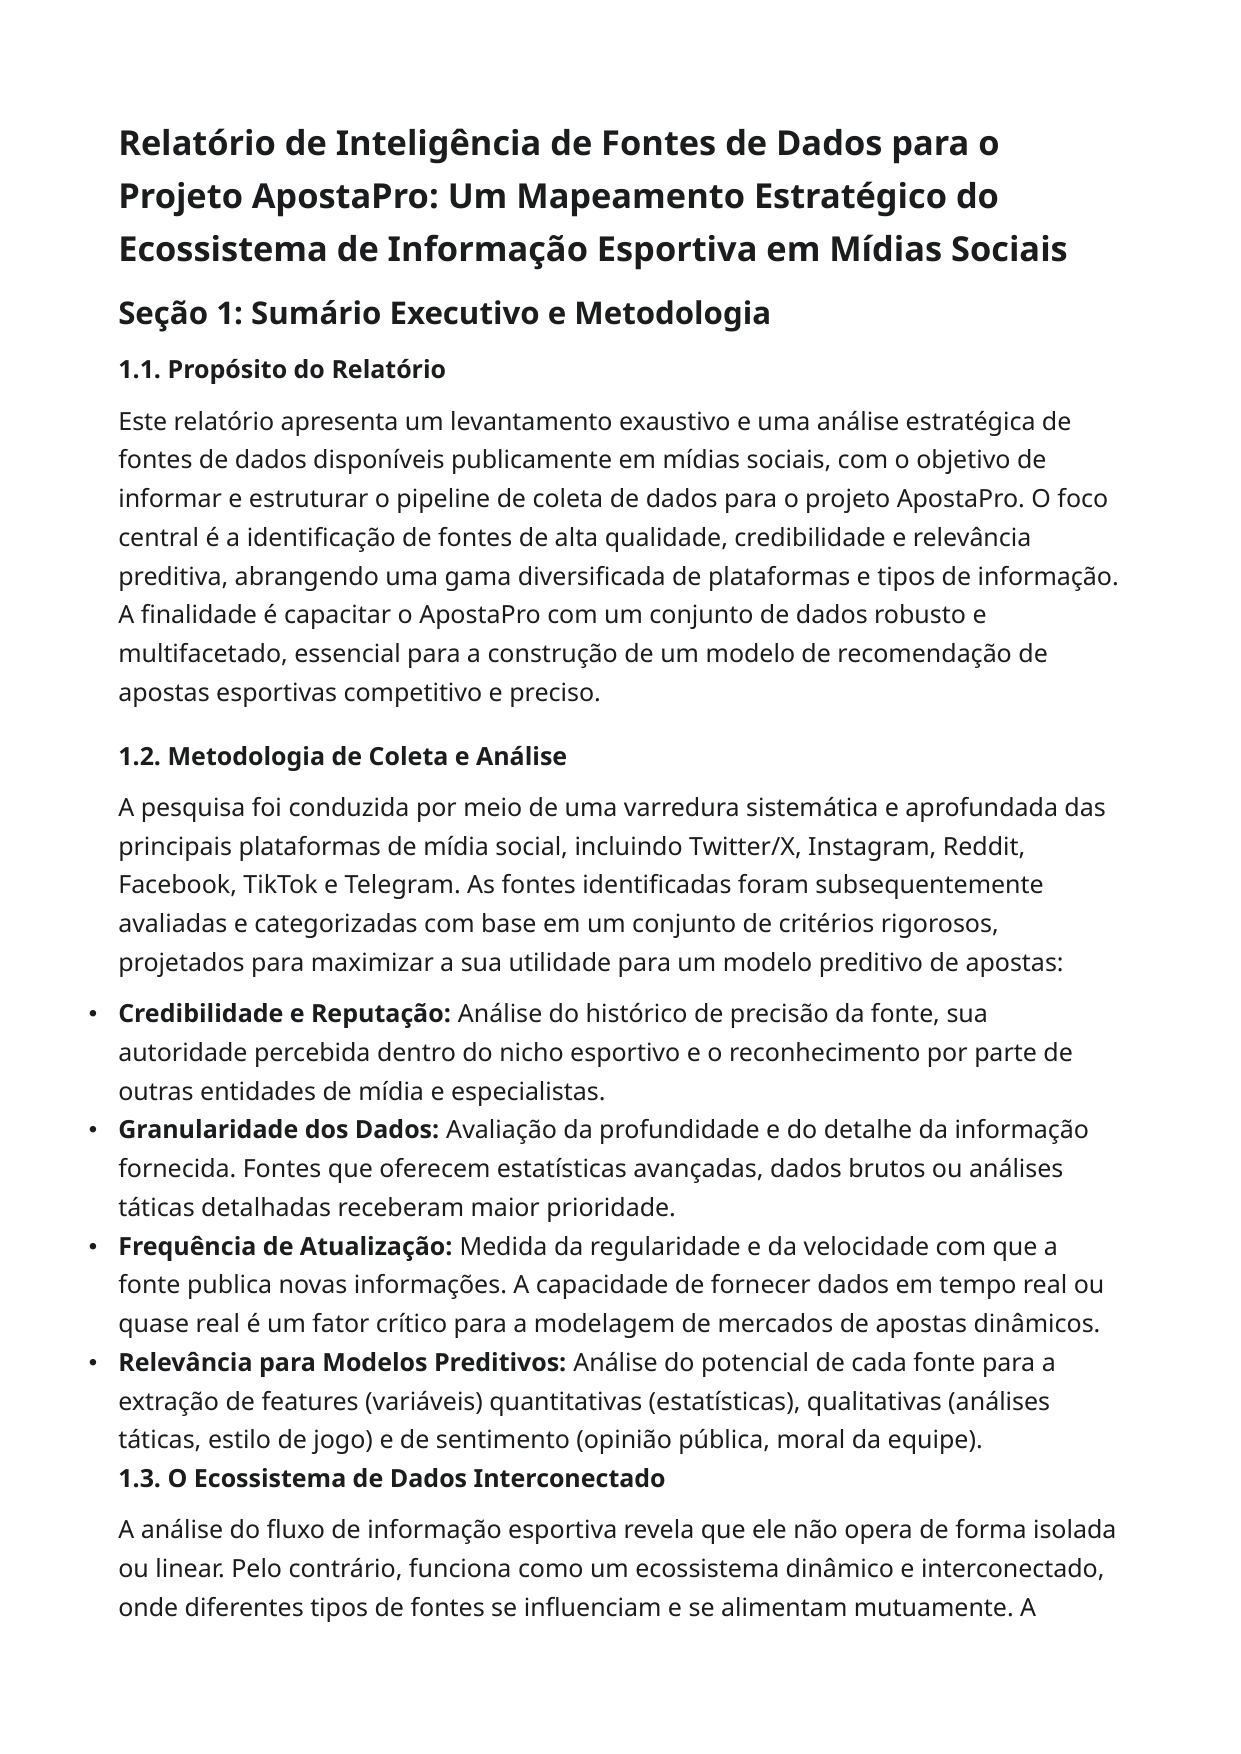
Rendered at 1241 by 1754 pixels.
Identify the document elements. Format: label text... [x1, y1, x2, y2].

list Granularidade dos Dados: Avaliação da profundidade e do detalhe da informação fornecida. Fontes que oferecem estatísticas avançadas, dados brutos ou análises táticas detalhadas receberam maior prioridade. [118, 1112, 1122, 1223]
text A pesquisa foi conduzida por meio de uma varredura sistemática e aprofundada das principais plataformas de mídia social, incluindo Twitter/X, Instagram, Reddit, Facebook, TikTok e Telegram. As fontes identificadas foram subsequentemente avaliadas e categorizadas com base em um conjunto de critérios rigorosos, projetados para maximizar a sua utilidade para um modelo preditivo de apostas: [118, 789, 1122, 978]
subtitle 1.3. O Ecossistema de Dados Interconectado [118, 1461, 1122, 1495]
list Relevância para Modelos Preditivos: Análise do potencial de cada fonte para a extração de features (variáveis) quantitativas (estatísticas), qualitativas (análises táticas, estilo de jogo) e de sentimento (opinião pública, moral da equipe). [118, 1344, 1122, 1456]
subtitle Relatório de Inteligência de Fontes de Dados para o Projeto ApostaPro: Um Mapeamento Estratégico do Ecossistema de Informação Esportiva em Mídias Sociais [118, 118, 1122, 272]
text A análise do fluxo de informação esportiva revela que ele não opera de forma isolada ou linear. Pelo contrário, funciona como um ecossistema dinâmico e interconectado, onde diferentes tipos de fontes se influenciam e se alimentam mutuamente. A [118, 1512, 1122, 1623]
subtitle 1.2. Metodologia de Coleta e Análise [118, 738, 1122, 772]
list Frequência de Atualização: Medida da regularidade e da velocidade com que a fonte publica novas informações. A capacidade de fornecer dados em tempo real ou quase real é um fator crítico para a modelagem de mercados de apostas dinâmicos. [118, 1228, 1122, 1340]
list Credibilidade e Reputação: Análise do histórico de precisão da fonte, sua autoridade percebida dentro do nicho esportivo e o reconhecimento por parte de outras entidades de mídia e especialistas. [118, 996, 1122, 1107]
subtitle Seção 1: Sumário Executivo e Metodologia [118, 291, 1122, 333]
text Este relatório apresenta um levantamento exaustivo e uma análise estratégica de fontes de dados disponíveis publicamente em mídias sociais, com o objetivo de informar e estruturar o pipeline de coleta de dados para o projeto ApostaPro. O foco central é a identificação de fontes de alta qualidade, credibilidade e relevância preditiva, abrangendo uma gama diversificada de plataformas e tipos de informação. A finalidade é capacitar o ApostaPro com um conjunto de dados robusto e multifacetado, essencial para a construção de um modelo de recomendação de apostas esportivas competitivo e preciso. [118, 403, 1122, 708]
subtitle 1.1. Propósito do Relatório [118, 352, 1122, 386]
